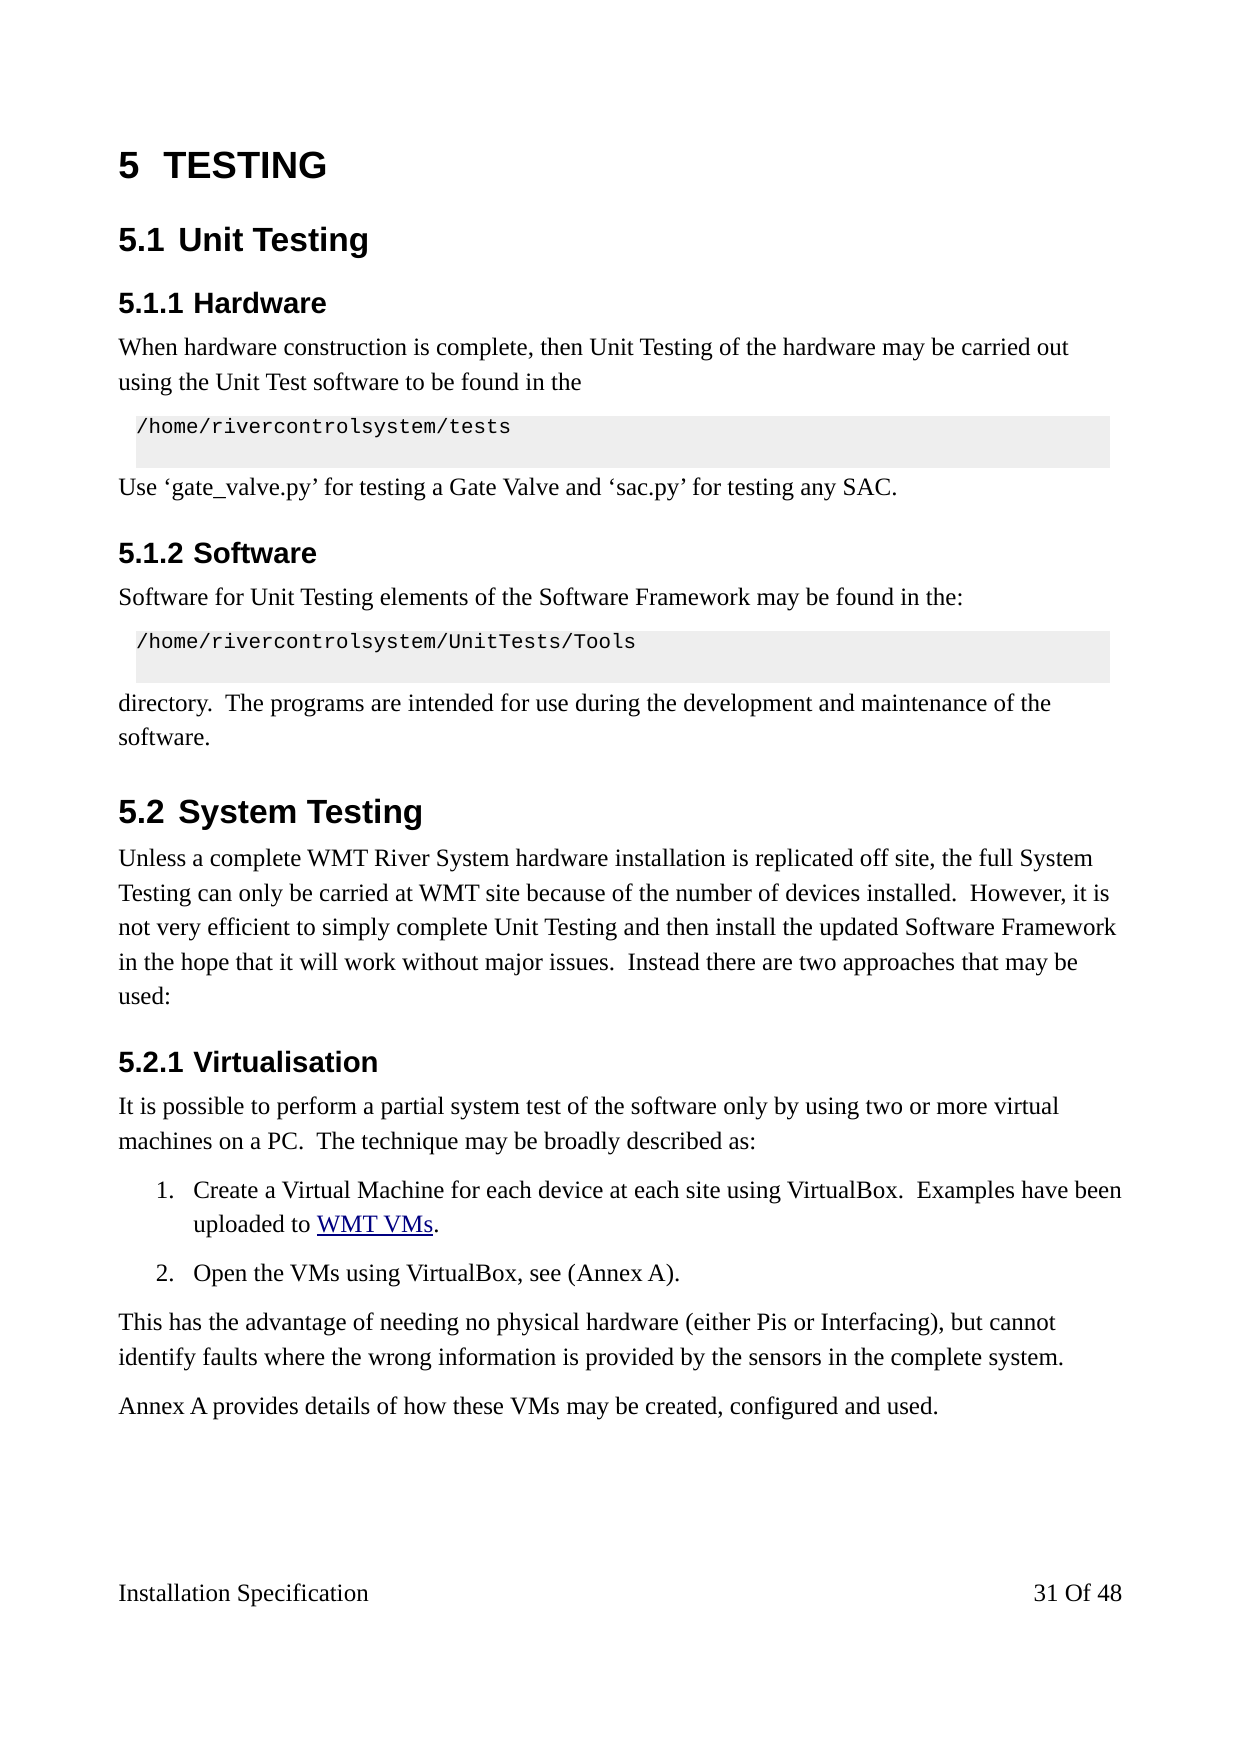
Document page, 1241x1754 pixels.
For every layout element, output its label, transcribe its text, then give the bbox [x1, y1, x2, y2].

text /home/rivercontrolsystem/tests [136, 416, 1110, 439]
subtitle TESTING [118, 143, 1122, 187]
text This has the advantage of needing no physical hardware (either Pis or Interfacing), but cannot identify faults where the wrong information is provided by the sensors in the complete system. [118, 1307, 1122, 1371]
text Use ‘gate_valve.py’ for testing a Gate Valve and ‘sac.py’ for testing any SAC. [118, 472, 1122, 501]
subtitle Virtualisation [118, 1045, 1122, 1079]
text When hardware construction is complete, then Unit Testing of the hardware may be carried out using the Unit Test software to be found in the [118, 332, 1122, 395]
text directory. The programs are intended for use during the development and maintenance of the software. [118, 688, 1122, 751]
text Annex A provides details of how these VMs may be created, configured and used. [118, 1391, 1122, 1420]
text /home/rivercontrolsystem/UnitTests/Tools [136, 631, 1110, 655]
text Unless a complete WMT River System hardware installation is replicated off site, the full System Testing can only be carried at WMT site because of the number of devices installed. However, it is not very efficient to simply complete Unit Testing and then install the updated Software Framework in the hope that it will work without major issues. Instead there are two approaches that may be used: [118, 843, 1122, 1010]
subtitle System Testing [118, 792, 1122, 831]
text It is possible to perform a partial system test of the software only by using two or more virtual machines on a PC. The technique may be broadly described as: [118, 1091, 1122, 1154]
text Software for Unit Testing elements of the Software Framework may be found in the: [118, 582, 1122, 611]
subtitle Unit Testing [118, 220, 1122, 259]
subtitle Software [118, 536, 1122, 570]
subtitle Hardware [118, 286, 1122, 319]
list Create a Virtual Machine for each device at each site using VirtualBox. Examples have been uploaded to WMT VMs. [156, 1175, 1122, 1238]
list Open the VMs using VirtualBox, see (Annex A). [156, 1258, 1122, 1287]
